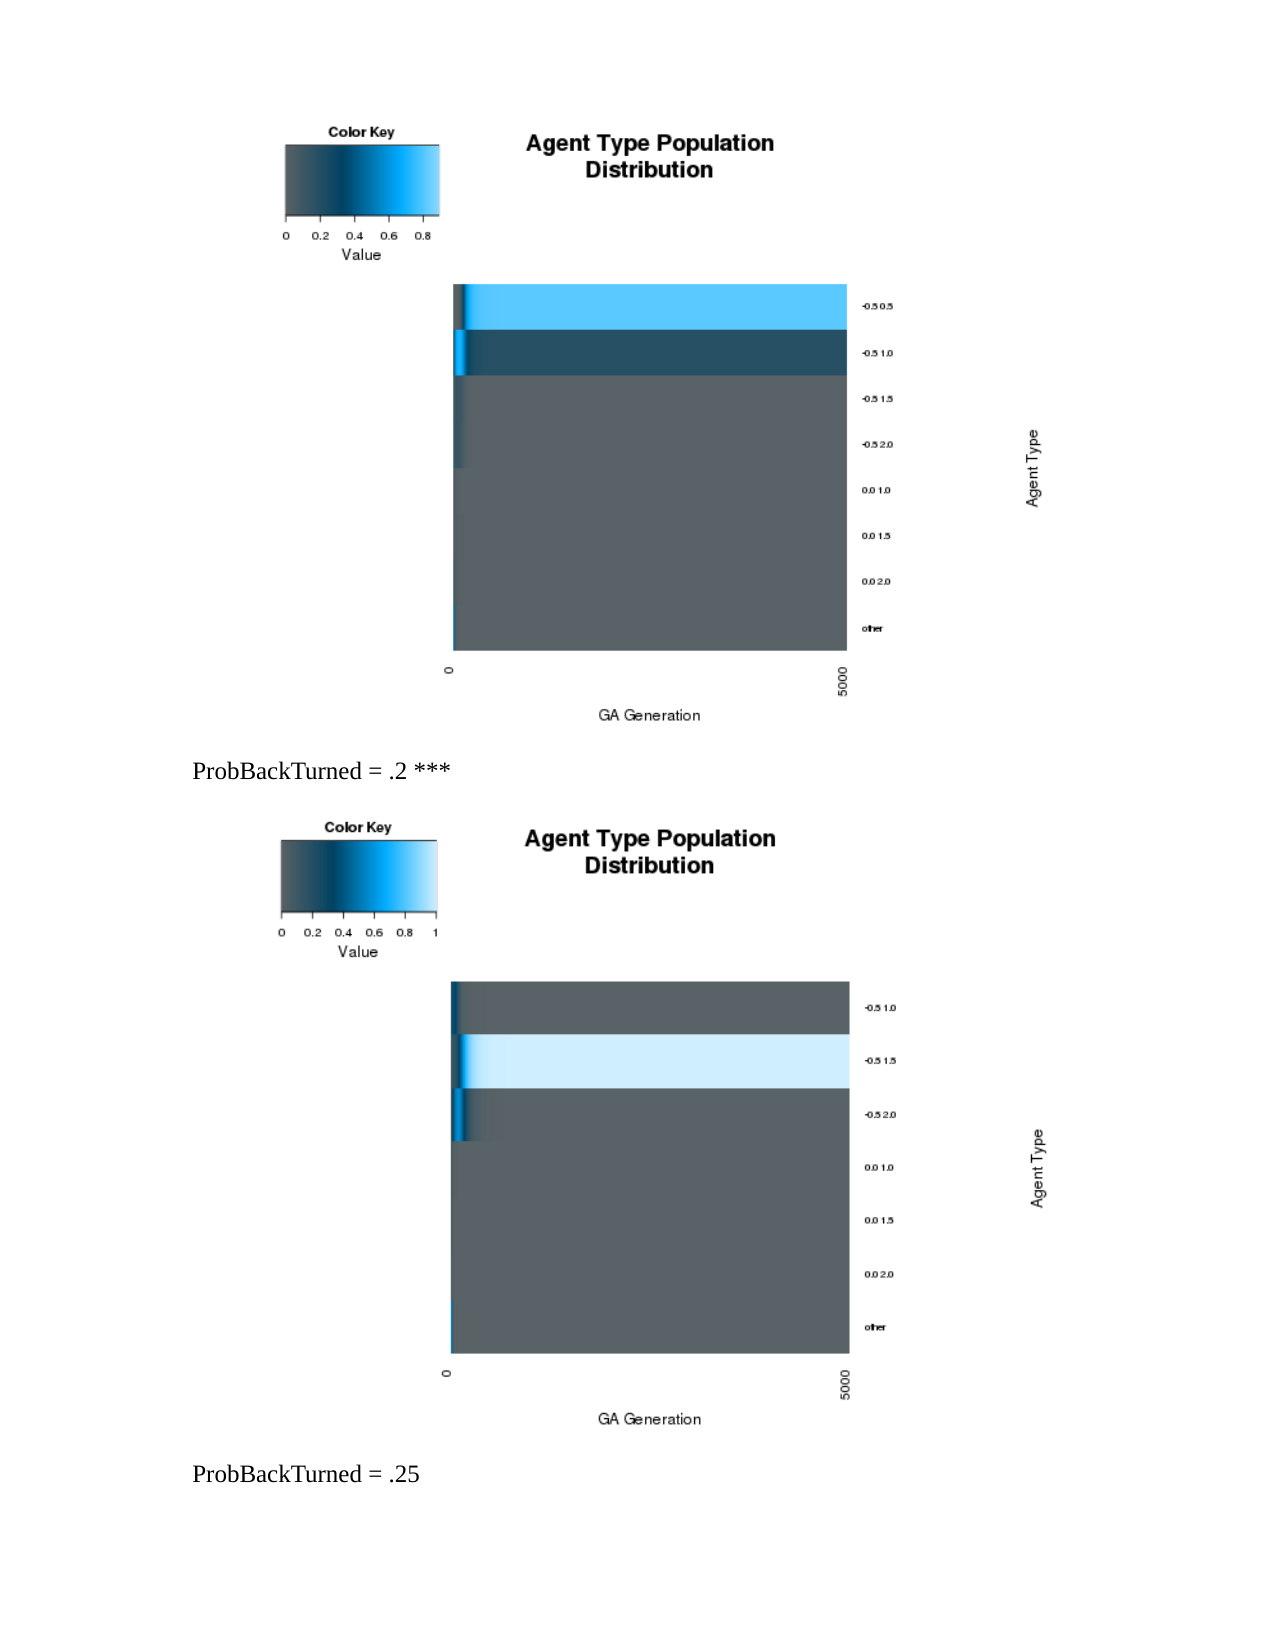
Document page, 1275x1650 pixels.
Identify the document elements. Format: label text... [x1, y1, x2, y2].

picture [226, 813, 1049, 1431]
text ProbBackTurned = .2 *** [118, 756, 1157, 784]
picture [231, 118, 1044, 727]
text ProbBackTurned = .25 [118, 1459, 1157, 1488]
